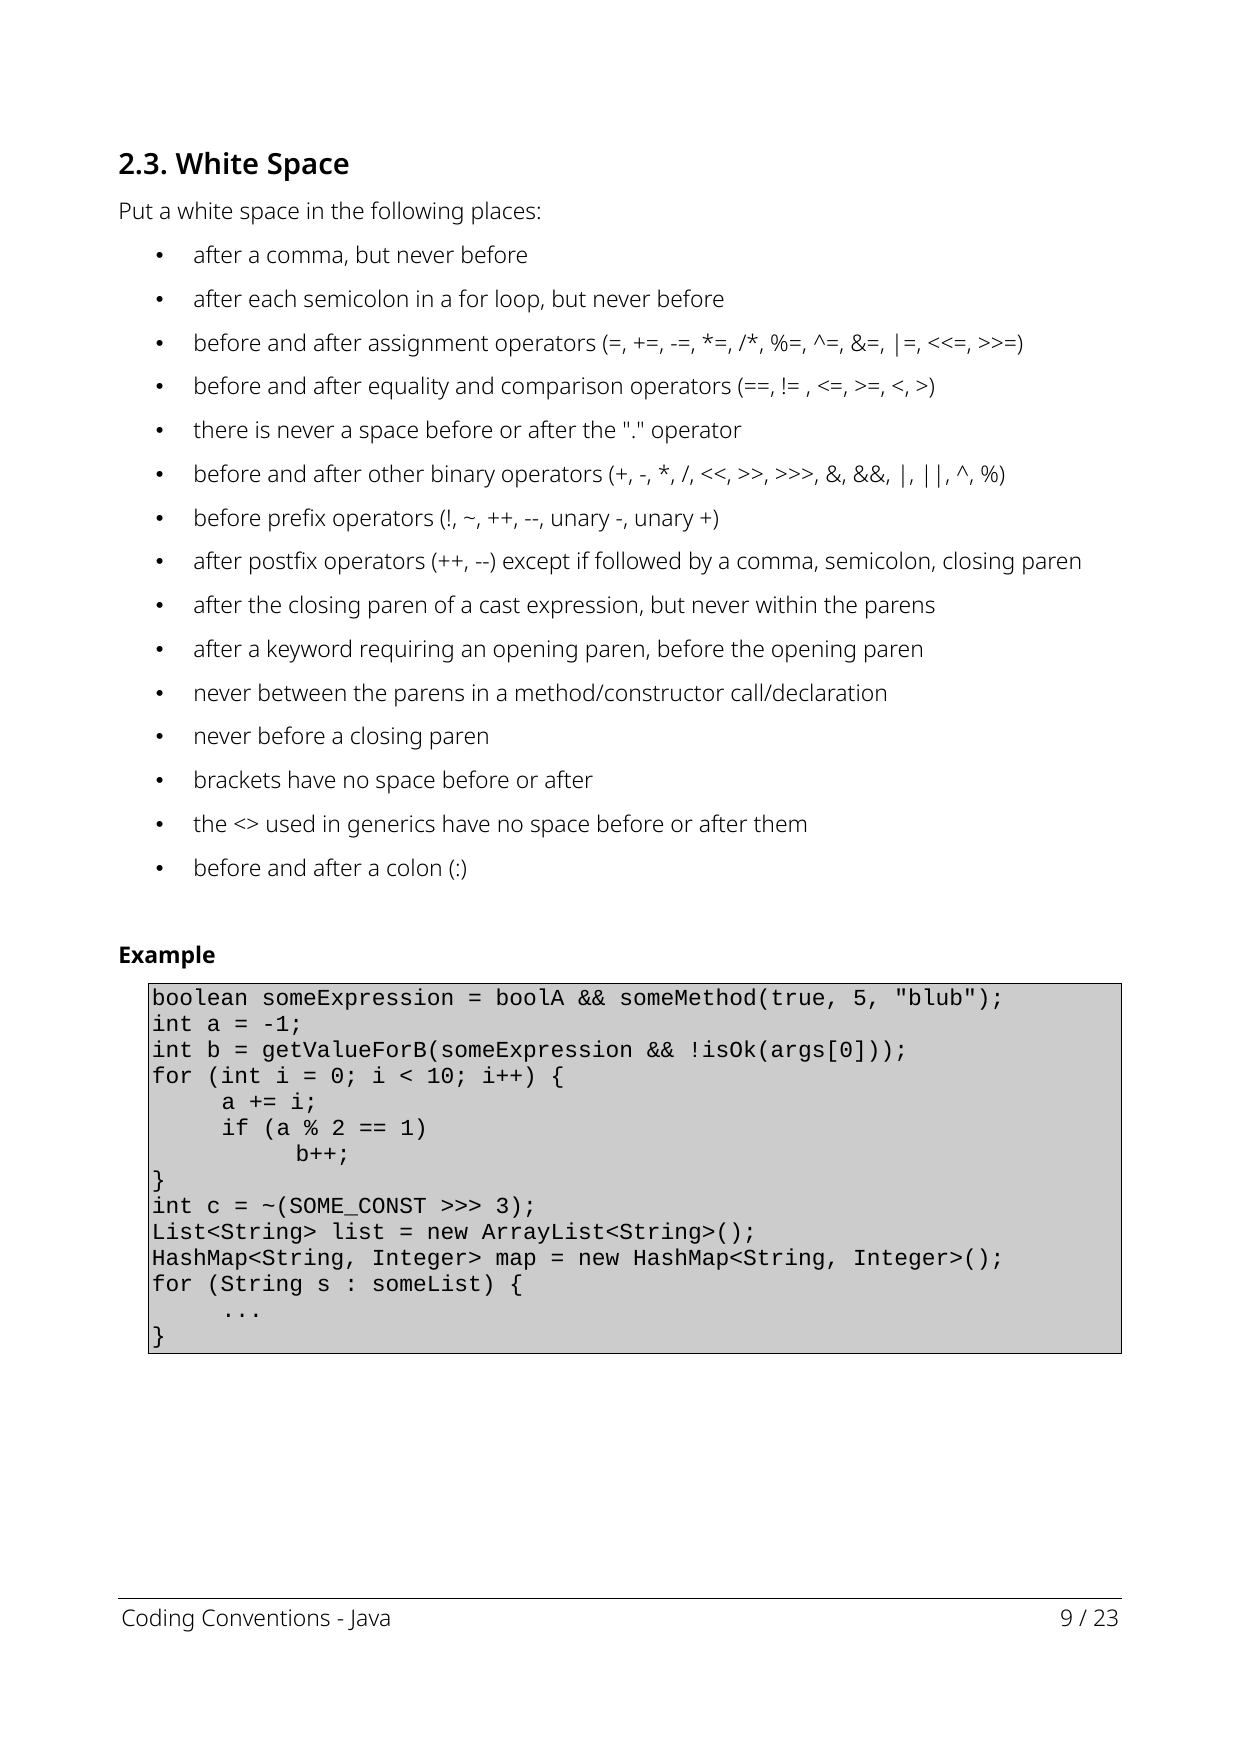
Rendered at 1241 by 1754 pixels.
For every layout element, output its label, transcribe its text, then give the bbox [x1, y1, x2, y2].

list the <> used in generics have no space before or after them [156, 808, 1122, 839]
list before and after equality and comparison operators (==, != , <=, >=, <, >) [156, 370, 1122, 402]
text } [149, 1320, 1121, 1353]
list after a keyword requiring an opening paren, before the opening paren [156, 633, 1122, 664]
text Example [118, 939, 1122, 970]
text if (a % 2 == 1) [149, 1112, 1121, 1138]
text int a = -1; [149, 1009, 1121, 1035]
list before and after other binary operators (+, -, *, /, <<, >>, >>>, &, &&, |, ||, ^, %) [156, 458, 1122, 489]
text List<String> list = new ArrayList<String>(); [149, 1216, 1121, 1242]
list after the closing paren of a cast expression, but never within the parens [156, 589, 1122, 620]
text Put a white space in the following places: [118, 195, 1122, 227]
list there is never a space before or after the "." operator [156, 414, 1122, 445]
list before prefix operators (!, ~, ++, --, unary -, unary +) [156, 502, 1122, 533]
list before and after assignment operators (=, +=, -=, *=, /*, %=, ^=, &=, |=, <<=, >>=) [156, 327, 1122, 358]
text HashMap<String, Integer> map = new HashMap<String, Integer>(); [149, 1242, 1121, 1268]
text b++; [149, 1138, 1121, 1164]
subtitle White Space [118, 143, 1122, 183]
text int b = getValueForB(someExpression && !isOk(args[0])); [149, 1035, 1121, 1061]
list never between the parens in a method/constructor call/declaration [156, 677, 1122, 708]
text int c = ~(SOME_CONST >>> 3); [149, 1190, 1121, 1216]
list after each semicolon in a for loop, but never before [156, 283, 1122, 314]
text for (String s : someList) { [149, 1268, 1121, 1294]
list before and after a colon (:) [156, 852, 1122, 883]
list never before a closing paren [156, 720, 1122, 752]
list brackets have no space before or after [156, 764, 1122, 795]
text ... [149, 1294, 1121, 1320]
text } [149, 1164, 1121, 1190]
text for (int i = 0; i < 10; i++) { [149, 1061, 1121, 1087]
text a += i; [149, 1087, 1121, 1112]
text boolean someExpression = boolA && someMethod(true, 5, "blub"); [149, 984, 1121, 1009]
list after a comma, but never before [156, 239, 1122, 270]
list after postfix operators (++, --) except if followed by a comma, semicolon, closing paren [156, 545, 1122, 577]
